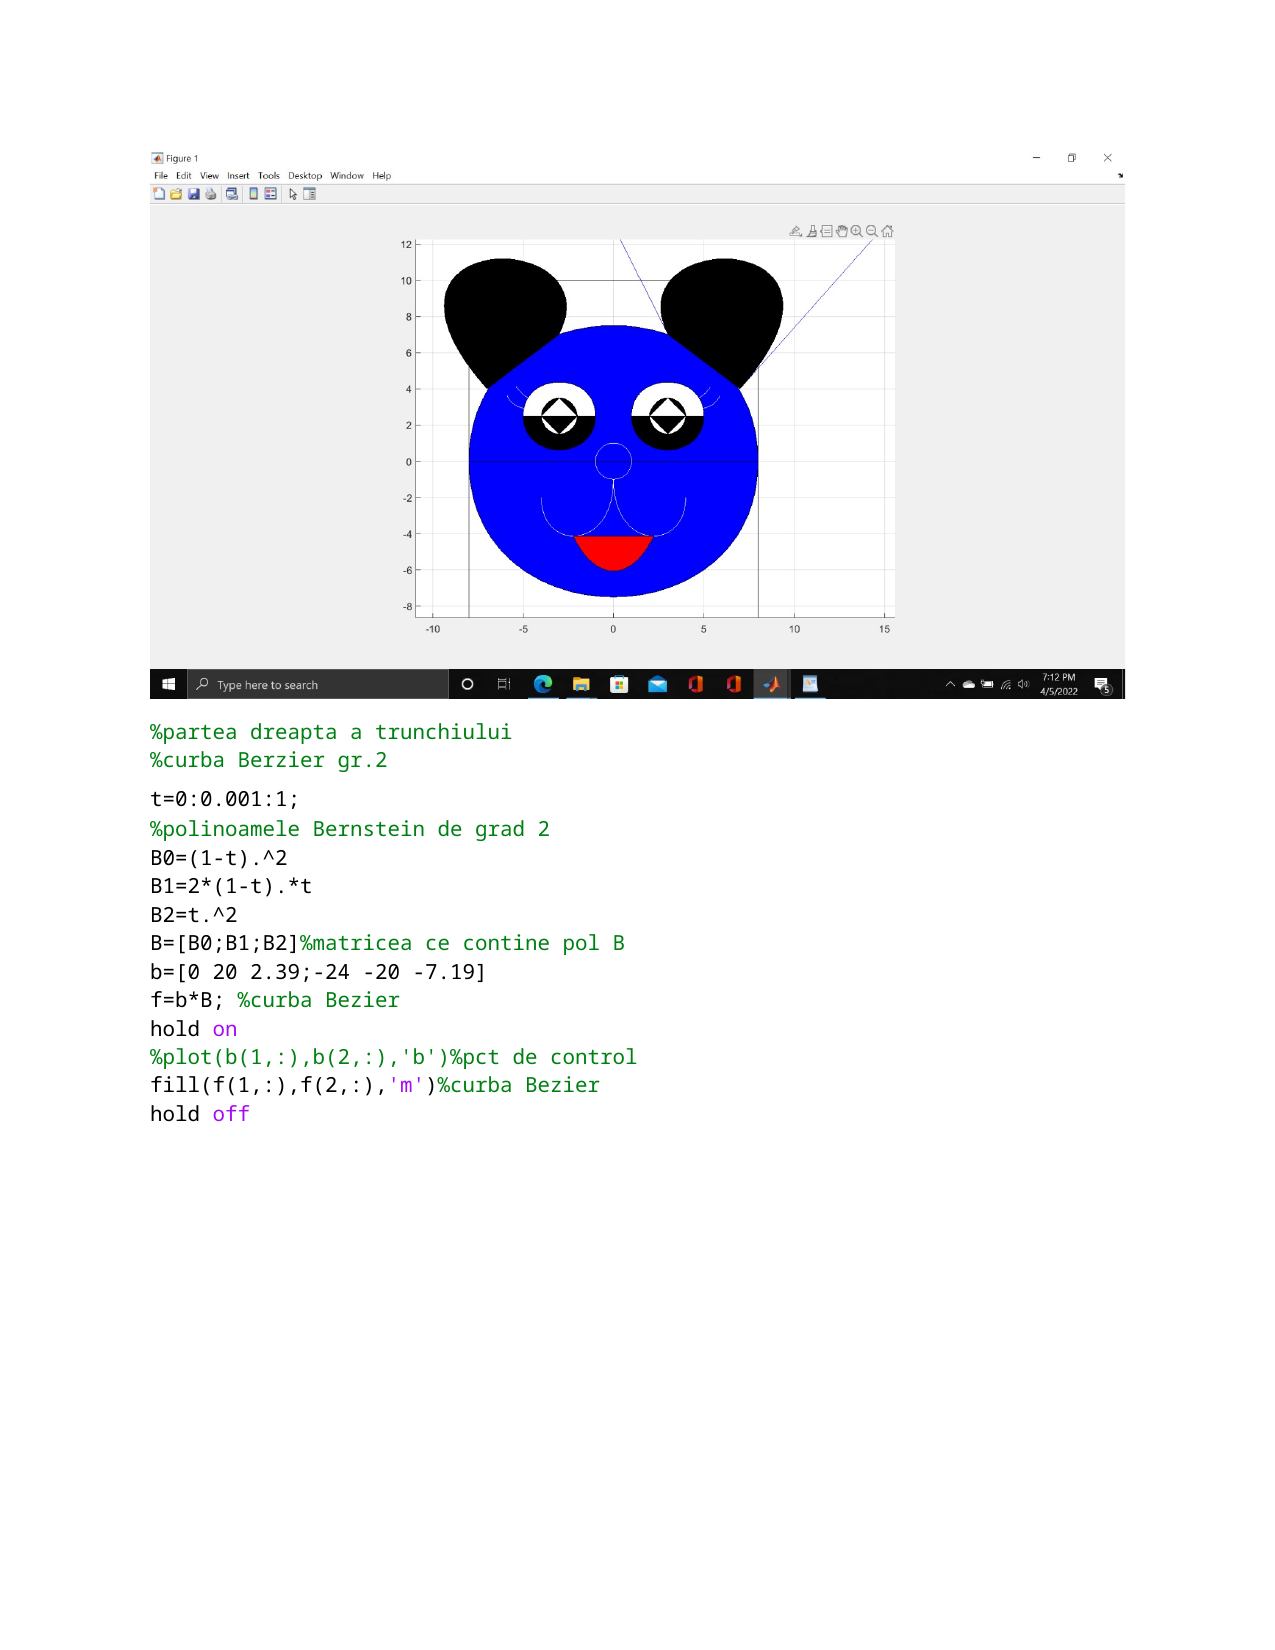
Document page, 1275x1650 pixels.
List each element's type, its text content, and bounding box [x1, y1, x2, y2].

text hold on [150, 1014, 1125, 1042]
text %curba Berzier gr.2 [150, 745, 1125, 774]
text %plot(b(1,:),b(2,:),'b')%pct de control [150, 1042, 1125, 1071]
text B1=2*(1-t).*t [150, 871, 1125, 900]
text B0=(1-t).^2 [150, 843, 1125, 871]
text B=[B0;B1;B2]%matricea ce contine pol B [150, 928, 1125, 957]
text %partea dreapta a trunchiului [150, 717, 1125, 745]
text fill(f(1,:),f(2,:),'m')%curba Bezier [150, 1071, 1125, 1099]
text f=b*B; %curba Bezier [150, 985, 1125, 1014]
text %polinoamele Bernstein de grad 2 [150, 814, 1125, 843]
text B2=t.^2 [150, 900, 1125, 928]
text b=[0 20 2.39;-24 -20 -7.19] [150, 957, 1125, 985]
text t=0:0.001:1; [150, 774, 1125, 814]
text hold off [150, 1099, 1125, 1127]
